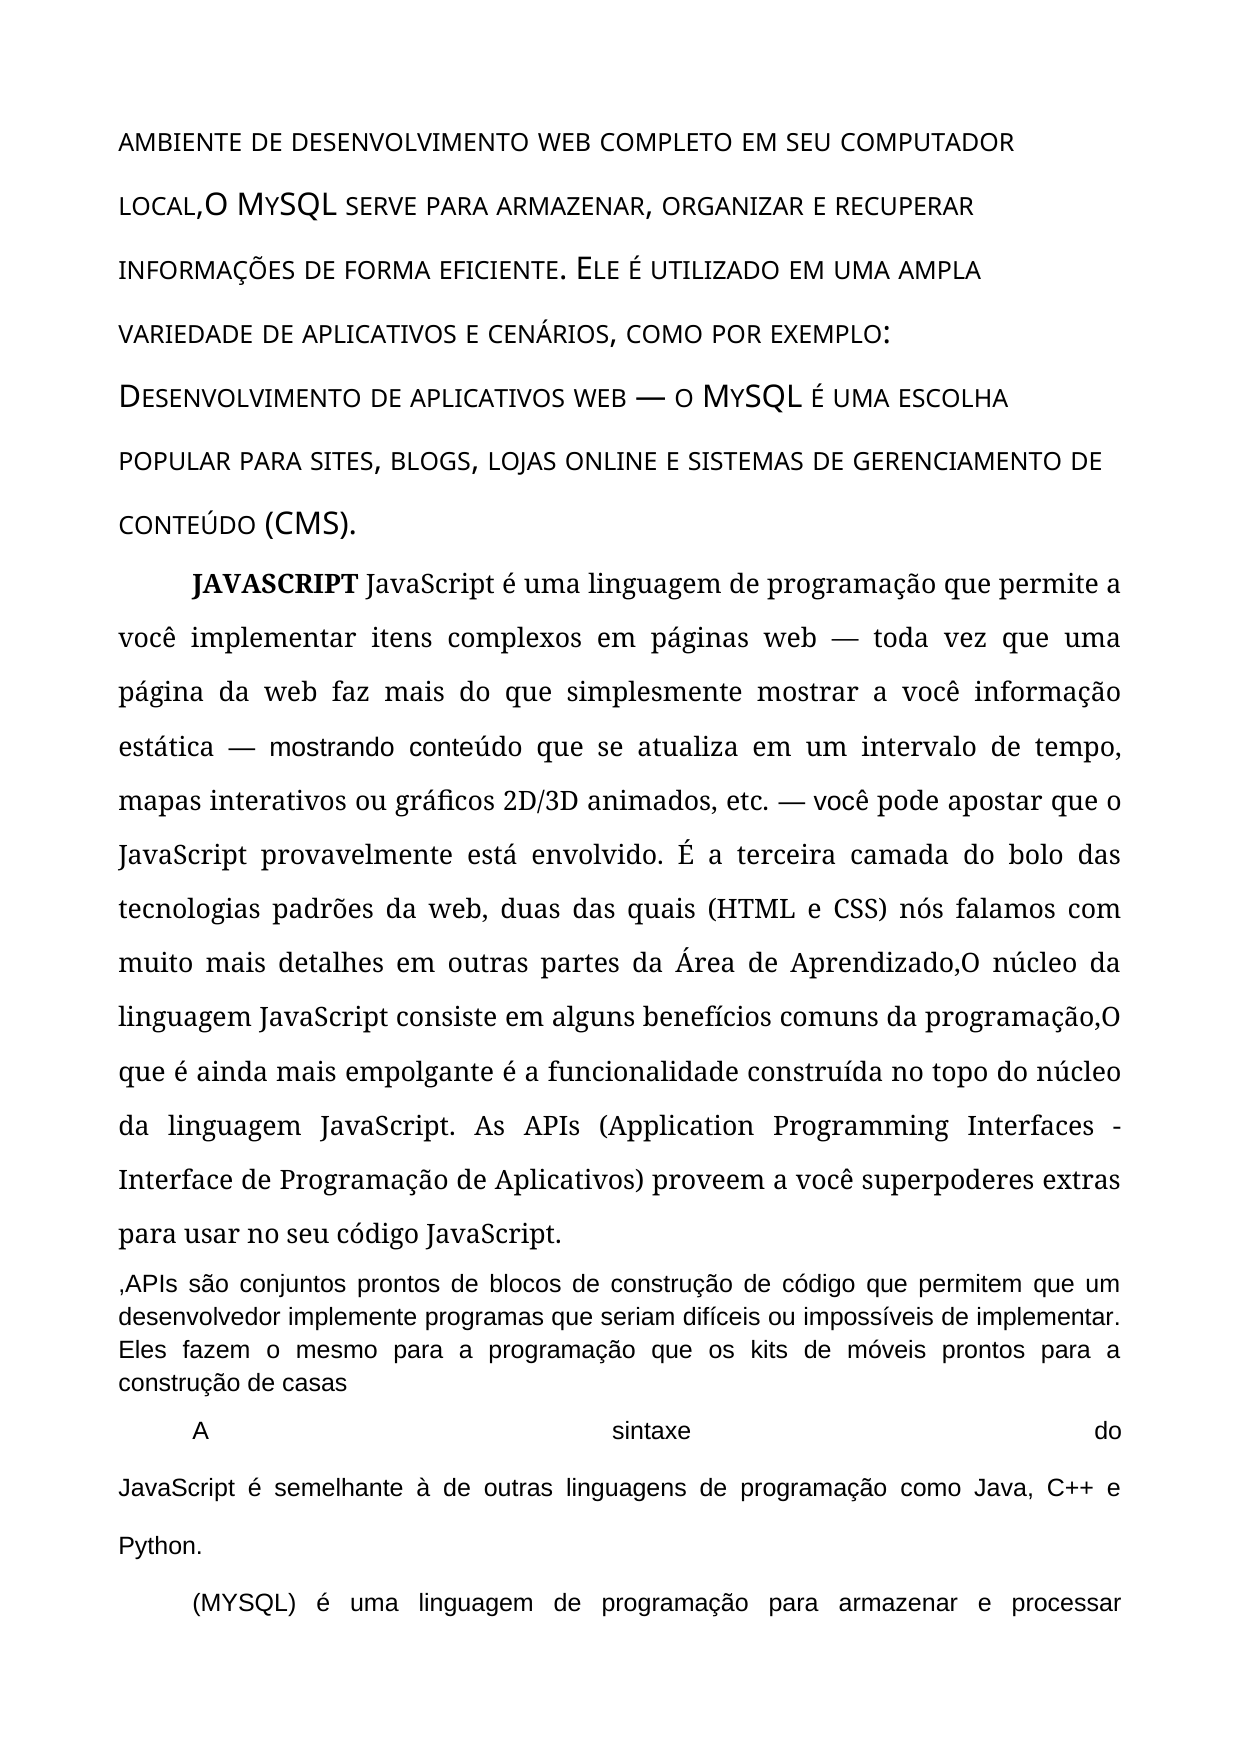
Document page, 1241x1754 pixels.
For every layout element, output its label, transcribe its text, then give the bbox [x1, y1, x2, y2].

text A sintaxe do JavaScript é semelhante à de outras linguagens de programação como Java, C++ e Python. [118, 1416, 1122, 1560]
text ambiente de desenvolvimento web completo em seu computador local,O MySQL serve para armazenar, organizar e recuperar informações de forma eficiente. Ele é utilizado em uma ampla variedade de aplicativos e cenários, como por exemplo: Desenvolvimento de aplicativos web — o MySQL é uma escolha popular para sites, blogs, lojas online e sistemas de gerenciamento de conteúdo (CMS). [118, 118, 1122, 544]
text JAVASCRIPT JavaScript é uma linguagem de programação que permite a você implementar itens complexos em páginas web — toda vez que uma página da web faz mais do que simplesmente mostrar a você informação estática — mostrando conteúdo que se atualiza em um intervalo de tempo, mapas interativos ou gráficos 2D/3D animados, etc. — você pode apostar que o JavaScript provavelmente está envolvido. É a terceira camada do bolo das tecnologias padrões da web, duas das quais (HTML e CSS) nós falamos com muito mais detalhes em outras partes da Área de Aprendizado,O núcleo da linguagem JavaScript consiste em alguns benefícios comuns da programação,O que é ainda mais empolgante é a funcionalidade construída no topo do núcleo da linguagem JavaScript. As APIs (Application Programming Interfaces - Interface de Programação de Aplicativos) proveem a você superpoderes extras para usar no seu código JavaScript. [118, 565, 1122, 1251]
text (MYSQL) é uma linguagem de programação para armazenar e processar [118, 1588, 1122, 1617]
text ,APIs são conjuntos prontos de blocos de construção de código que permitem que um desenvolvedor implemente programas que seriam difíceis ou impossíveis de implementar. Eles fazem o mesmo para a programação que os kits de móveis prontos para a construção de casas [118, 1269, 1122, 1397]
